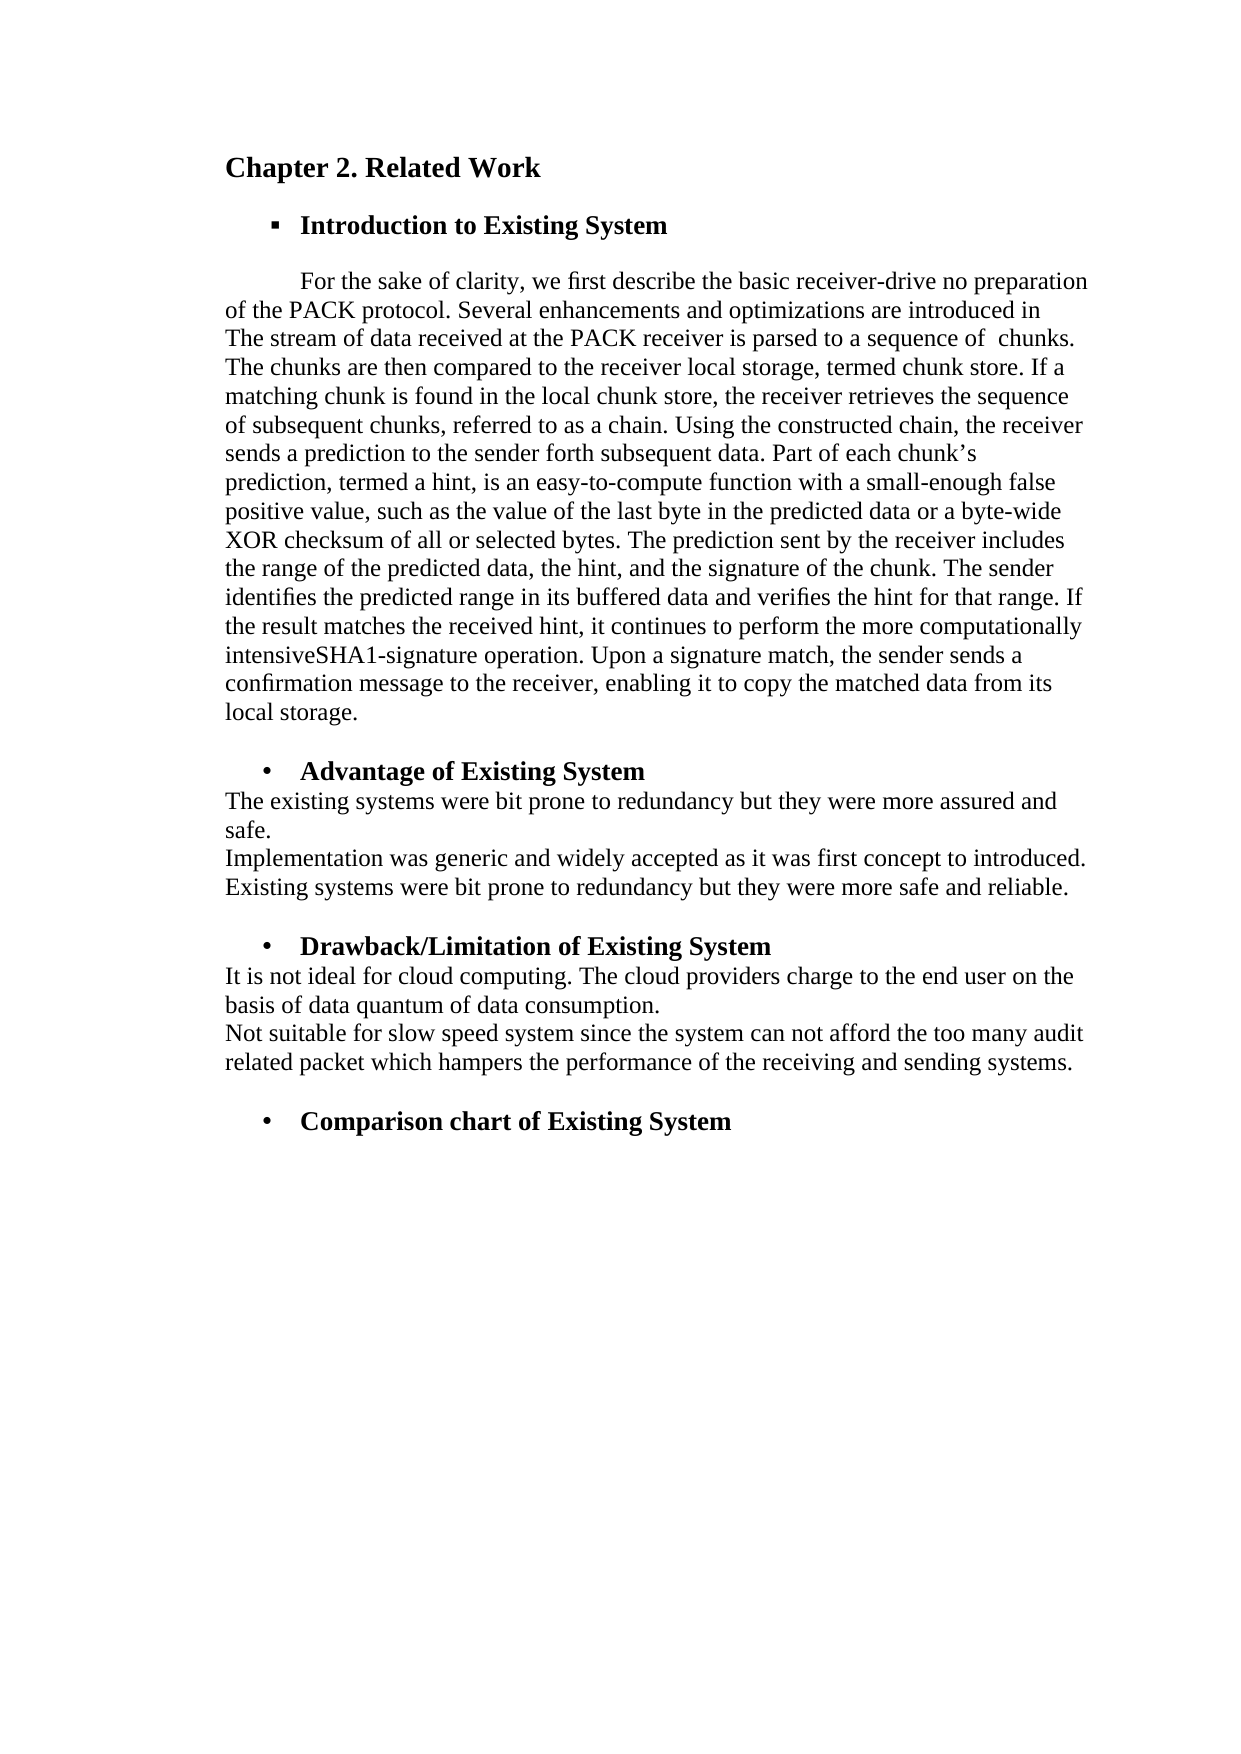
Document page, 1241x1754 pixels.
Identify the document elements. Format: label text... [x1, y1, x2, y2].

text Implementation was generic and widely accepted as it was first concept to introduced. Existing systems were bit prone to redundancy but they were more safe and reliable. [225, 843, 1090, 901]
list Drawback/Limitation of Existing System [262, 930, 1090, 961]
text Not suitable for slow speed system since the system can not afford the too many audit related packet which hampers the performance of the receiving and sending systems. [225, 1018, 1090, 1076]
text The existing systems were bit prone to redundancy but they were more assured and safe. [225, 786, 1090, 843]
list Comparison chart of Existing System [262, 1105, 1090, 1136]
text For the sake of clarity, we ﬁrst describe the basic receiver-drive no preparation of the PACK protocol. Several enhancements and optimizations are introduced in The stream of data received at the PACK receiver is parsed to a sequence of chunks. The chunks are then compared to the receiver local storage, termed chunk store. If a matching chunk is found in the local chunk store, the receiver retrieves the sequence of subsequent chunks, referred to as a chain. Using the constructed chain, the receiver sends a prediction to the sender forth subsequent data. Part of each chunk’s prediction, termed a hint, is an easy-to-compute function with a small-enough false positive value, such as the value of the last byte in the predicted data or a byte-wide XOR checksum of all or selected bytes. The prediction sent by the receiver includes the range of the predicted data, the hint, and the signature of the chunk. The sender identiﬁes the predicted range in its buffered data and veriﬁes the hint for that range. If the result matches the received hint, it continues to perform the more computationally intensiveSHA1-signature operation. Upon a signature match, the sender sends a conﬁrmation message to the receiver, enabling it to copy the matched data from its local storage. [225, 266, 1090, 726]
list Introduction to Existing System [269, 209, 1090, 241]
text Chapter 2. Related Work [225, 150, 1090, 183]
list Advantage of Existing System [262, 755, 1090, 786]
text It is not ideal for cloud computing. The cloud providers charge to the end user on the basis of data quantum of data consumption. [225, 961, 1090, 1018]
